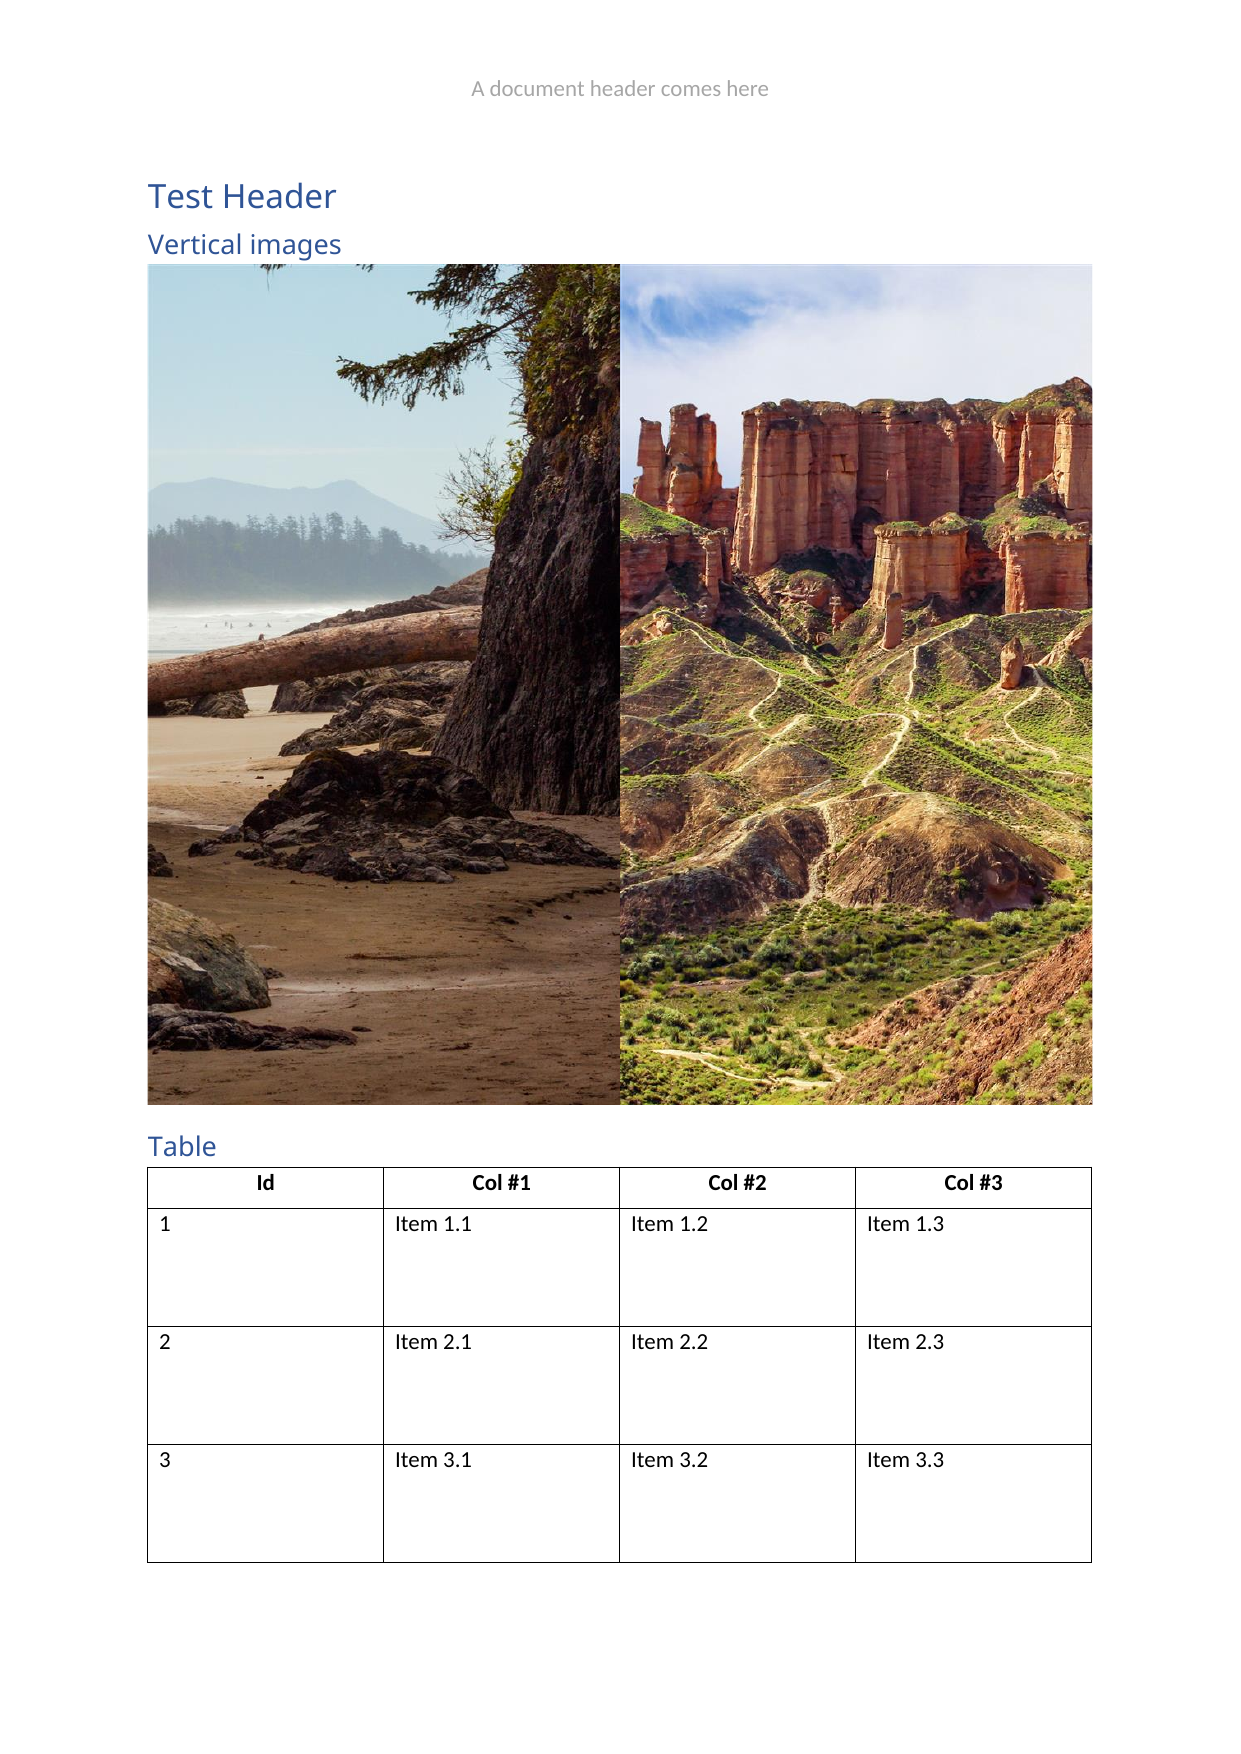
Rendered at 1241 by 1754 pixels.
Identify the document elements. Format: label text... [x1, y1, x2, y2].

table_cell 2 [148, 1327, 383, 1444]
table_header Id [148, 1168, 383, 1208]
table_header Col #1 [384, 1168, 619, 1208]
table_header Col #3 [856, 1168, 1091, 1208]
subtitle Vertical images [148, 225, 1093, 262]
table_cell Item 3.3 [856, 1445, 1091, 1562]
table_cell Item 1.1 [384, 1209, 619, 1326]
table_cell 3 [148, 1445, 383, 1562]
table_cell Item 1.2 [620, 1209, 855, 1326]
table_header Col #2 [620, 1168, 855, 1208]
table_cell Item 3.1 [384, 1445, 619, 1562]
table_cell Item 2.3 [856, 1327, 1091, 1444]
table_cell Item 2.2 [620, 1327, 855, 1444]
table_cell 1 [148, 1209, 383, 1326]
table_cell Item 1.3 [856, 1209, 1091, 1326]
table_cell Item 3.2 [620, 1445, 855, 1562]
subtitle Test Header [148, 173, 1093, 218]
table_cell Item 2.1 [384, 1327, 619, 1444]
subtitle Table [148, 1127, 1093, 1164]
